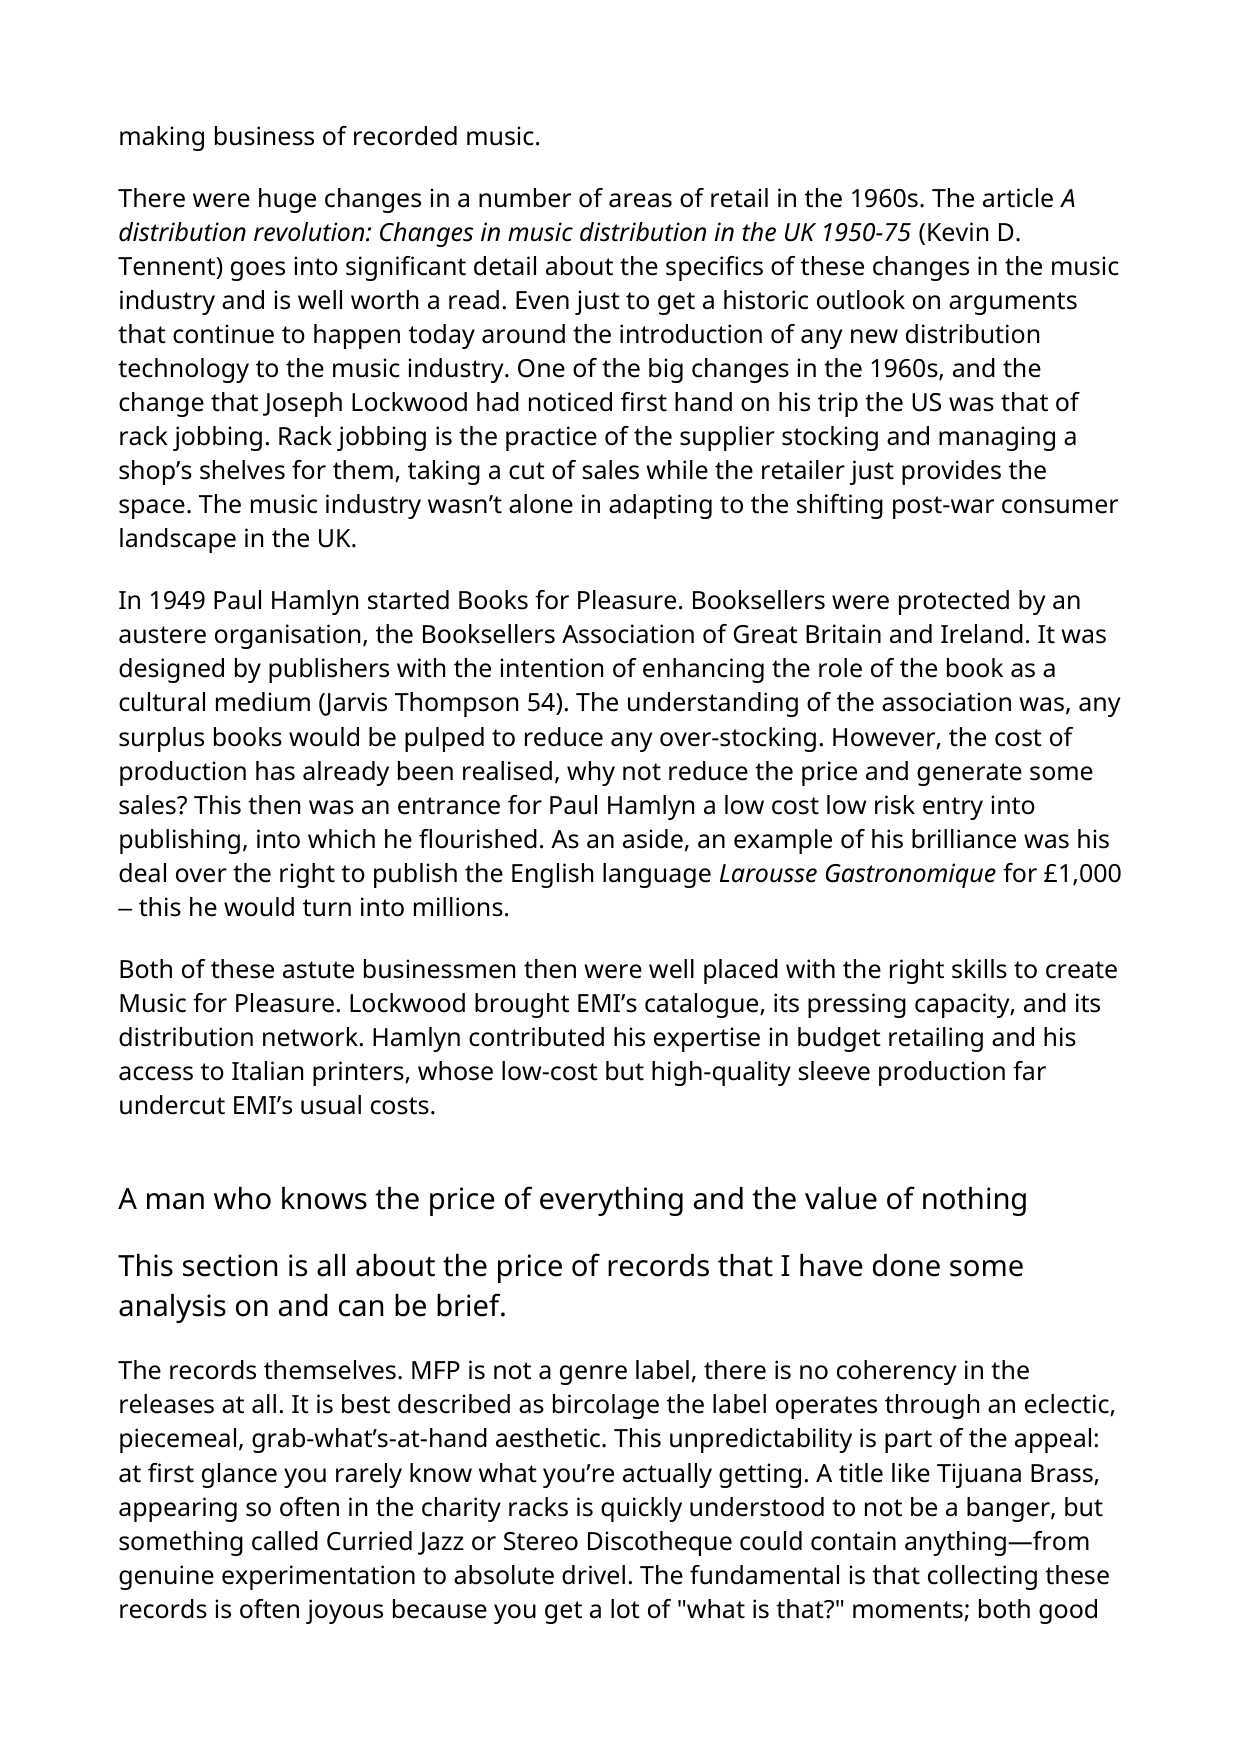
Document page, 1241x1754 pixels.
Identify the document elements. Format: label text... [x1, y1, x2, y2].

text Both of these astute businessmen then were well placed with the right skills to create Music for Pleasure. Lockwood brought EMI’s catalogue, its pressing capacity, and its distribution network. Hamlyn contributed his expertise in budget retailing and his access to Italian printers, whose low-cost but high-quality sleeve production far undercut EMI’s usual costs. [118, 952, 1122, 1122]
text This section is all about the price of records that I have done some analysis on and can be brief. [118, 1246, 1122, 1325]
text making business of recorded music. [118, 118, 1122, 152]
text In 1949 Paul Hamlyn started Books for Pleasure. Booksellers were protected by an austere organisation, the Booksellers Association of Great Britain and Ireland. It was designed by publishers with the intention of enhancing the role of the book as a cultural medium (Jarvis Thompson 54). The understanding of the association was, any surplus books would be pulped to reduce any over-stocking. However, the cost of production has already been realised, why not reduce the price and generate some sales? This then was an entrance for Paul Hamlyn a low cost low risk entry into publishing, into which he flourished. As an aside, an example of his brilliance was his deal over the right to publish the English language Larousse Gastronomique for £1,000 – this he would turn into millions. [118, 583, 1122, 923]
text There were huge changes in a number of areas of retail in the 1960s. The article A distribution revolution: Changes in music distribution in the UK 1950-75 (Kevin D. Tennent) goes into significant detail about the specifics of these changes in the music industry and is well worth a read. Even just to get a historic outlook on arguments that continue to happen today around the introduction of any new distribution technology to the music industry. One of the big changes in the 1960s, and the change that Joseph Lockwood had noticed first hand on his trip the US was that of rack jobbing. Rack jobbing is the practice of the supplier stocking and managing a shop’s shelves for them, taking a cut of sales while the retailer just provides the space. The music industry wasn’t alone in adapting to the shifting post-war consumer landscape in the UK. [118, 180, 1122, 555]
text The records themselves. MFP is not a genre label, there is no coherency in the releases at all. It is best described as bircolage the label operates through an eclectic, piecemeal, grab-what’s-at-hand aesthetic. This unpredictability is part of the appeal: at first glance you rarely know what you’re actually getting. A title like Tijuana Brass, appearing so often in the charity racks is quickly understood to not be a banger, but something called Curried Jazz or Stereo Discotheque could contain anything—from genuine experimentation to absolute drivel. The fundamental is that collecting these records is often joyous because you get a lot of "what is that?" moments; both good [118, 1353, 1122, 1626]
text A man who knows the price of everything and the value of nothing [118, 1178, 1122, 1218]
